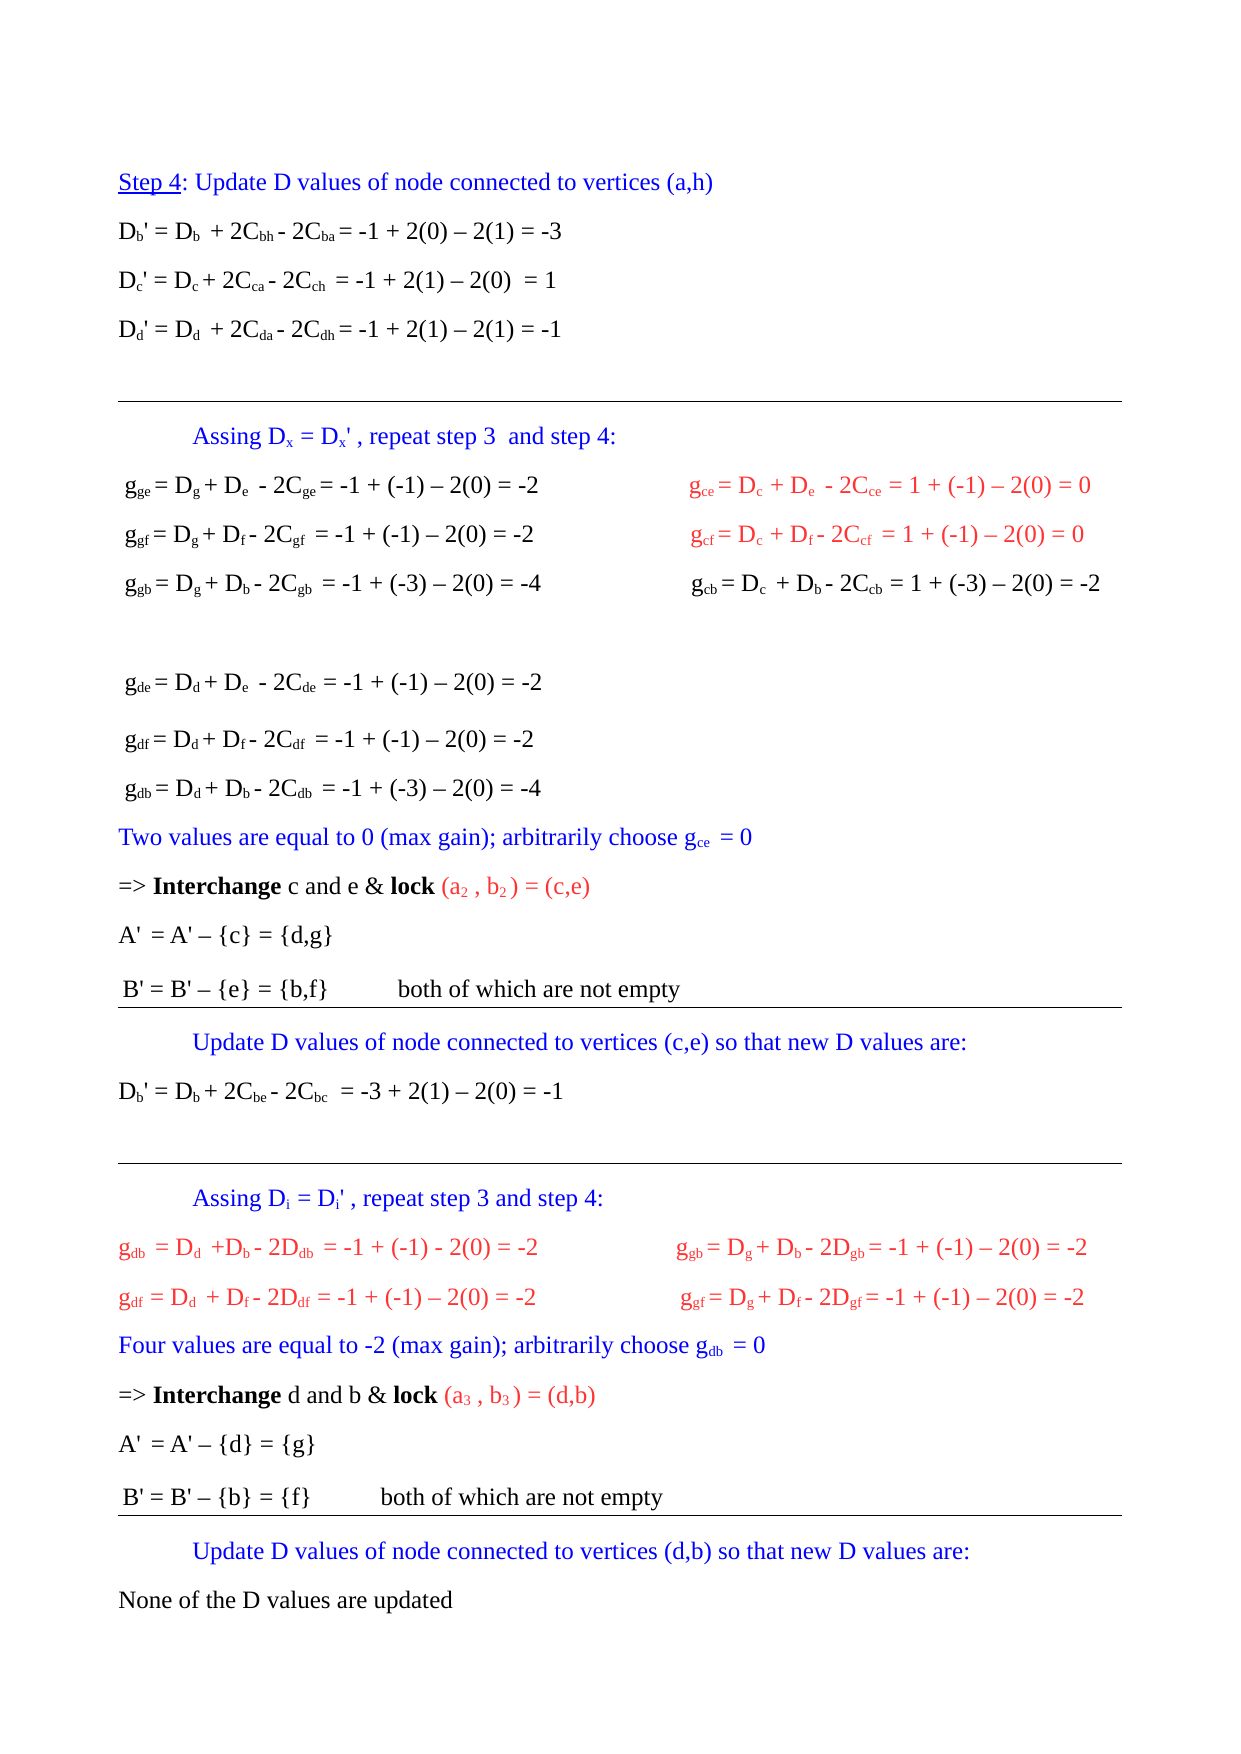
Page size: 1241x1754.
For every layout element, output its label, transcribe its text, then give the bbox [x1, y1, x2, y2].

text ggf = Dg + Df - 2Cgf = -1 + (-1) – 2(0) = -2 gcf = Dc + Df - 2Ccf = 1 + (-1) – 2(0) = 0 [118, 519, 1122, 548]
text Four values are equal to -2 (max gain); arbitrarily choose gdb = 0 [118, 1331, 1122, 1359]
text Assing Dx = Dx' , repeat step 3 and step 4: [118, 421, 1122, 450]
text gdf = Dd + Df - 2Cdf = -1 + (-1) – 2(0) = -2 [118, 724, 1122, 753]
text => Interchange d and b & lock (a3 , b3 ) = (d,b) [118, 1380, 1122, 1408]
text Assing Di = Di' , repeat step 3 and step 4: [118, 1183, 1122, 1212]
text gde = Dd + De - 2Cde = -1 + (-1) – 2(0) = -2 [118, 667, 1122, 695]
text A' = A' – {d} = {g} [118, 1429, 1122, 1457]
text B' = B' – {b} = {f} both of which are not empty [118, 1478, 1122, 1515]
text gdf = Dd + Df - 2Ddf = -1 + (-1) – 2(0) = -2 ggf = Dg + Df - 2Dgf = -1 + (-1) – 2(0) = -2 [118, 1282, 1122, 1310]
text gdb = Dd + Db - 2Cdb = -1 + (-3) – 2(0) = -4 [118, 773, 1122, 802]
text Update D values of node connected to vertices (d,b) so that new D values are: [118, 1536, 1122, 1564]
text B' = B' – {e} = {b,f} both of which are not empty [118, 969, 1122, 1007]
text A' = A' – {c} = {d,g} [118, 920, 1122, 949]
text Dc' = Dc + 2Cca - 2Cch = -1 + 2(1) – 2(0) = 1 [118, 265, 1122, 294]
text Db' = Db + 2Cbh - 2Cba = -1 + 2(0) – 2(1) = -3 [118, 216, 1122, 245]
text Db' = Db + 2Cbe - 2Cbc = -3 + 2(1) – 2(0) = -1 [118, 1076, 1122, 1105]
text Step 4: Update D values of node connected to vertices (a,h) [118, 167, 1122, 196]
text => Interchange c and e & lock (a2 , b2 ) = (c,e) [118, 871, 1122, 900]
text Update D values of node connected to vertices (c,e) so that new D values are: [118, 1027, 1122, 1056]
text Two values are equal to 0 (max gain); arbitrarily choose gce = 0 [118, 822, 1122, 851]
text gdb = Dd +Db - 2Ddb = -1 + (-1) - 2(0) = -2 ggb = Dg + Db - 2Dgb = -1 + (-1) – 2(0) = -2 [118, 1232, 1122, 1261]
text Dd' = Dd + 2Cda - 2Cdh = -1 + 2(1) – 2(1) = -1 [118, 314, 1122, 343]
text None of the D values are updated [118, 1585, 1122, 1613]
text gge = Dg + De - 2Cge = -1 + (-1) – 2(0) = -2 gce = Dc + De - 2Cce = 1 + (-1) – 2(0) = 0 [118, 470, 1122, 499]
text ggb = Dg + Db - 2Cgb = -1 + (-3) – 2(0) = -4 gcb = Dc + Db - 2Ccb = 1 + (-3) – 2(0) = -2 [118, 568, 1122, 597]
